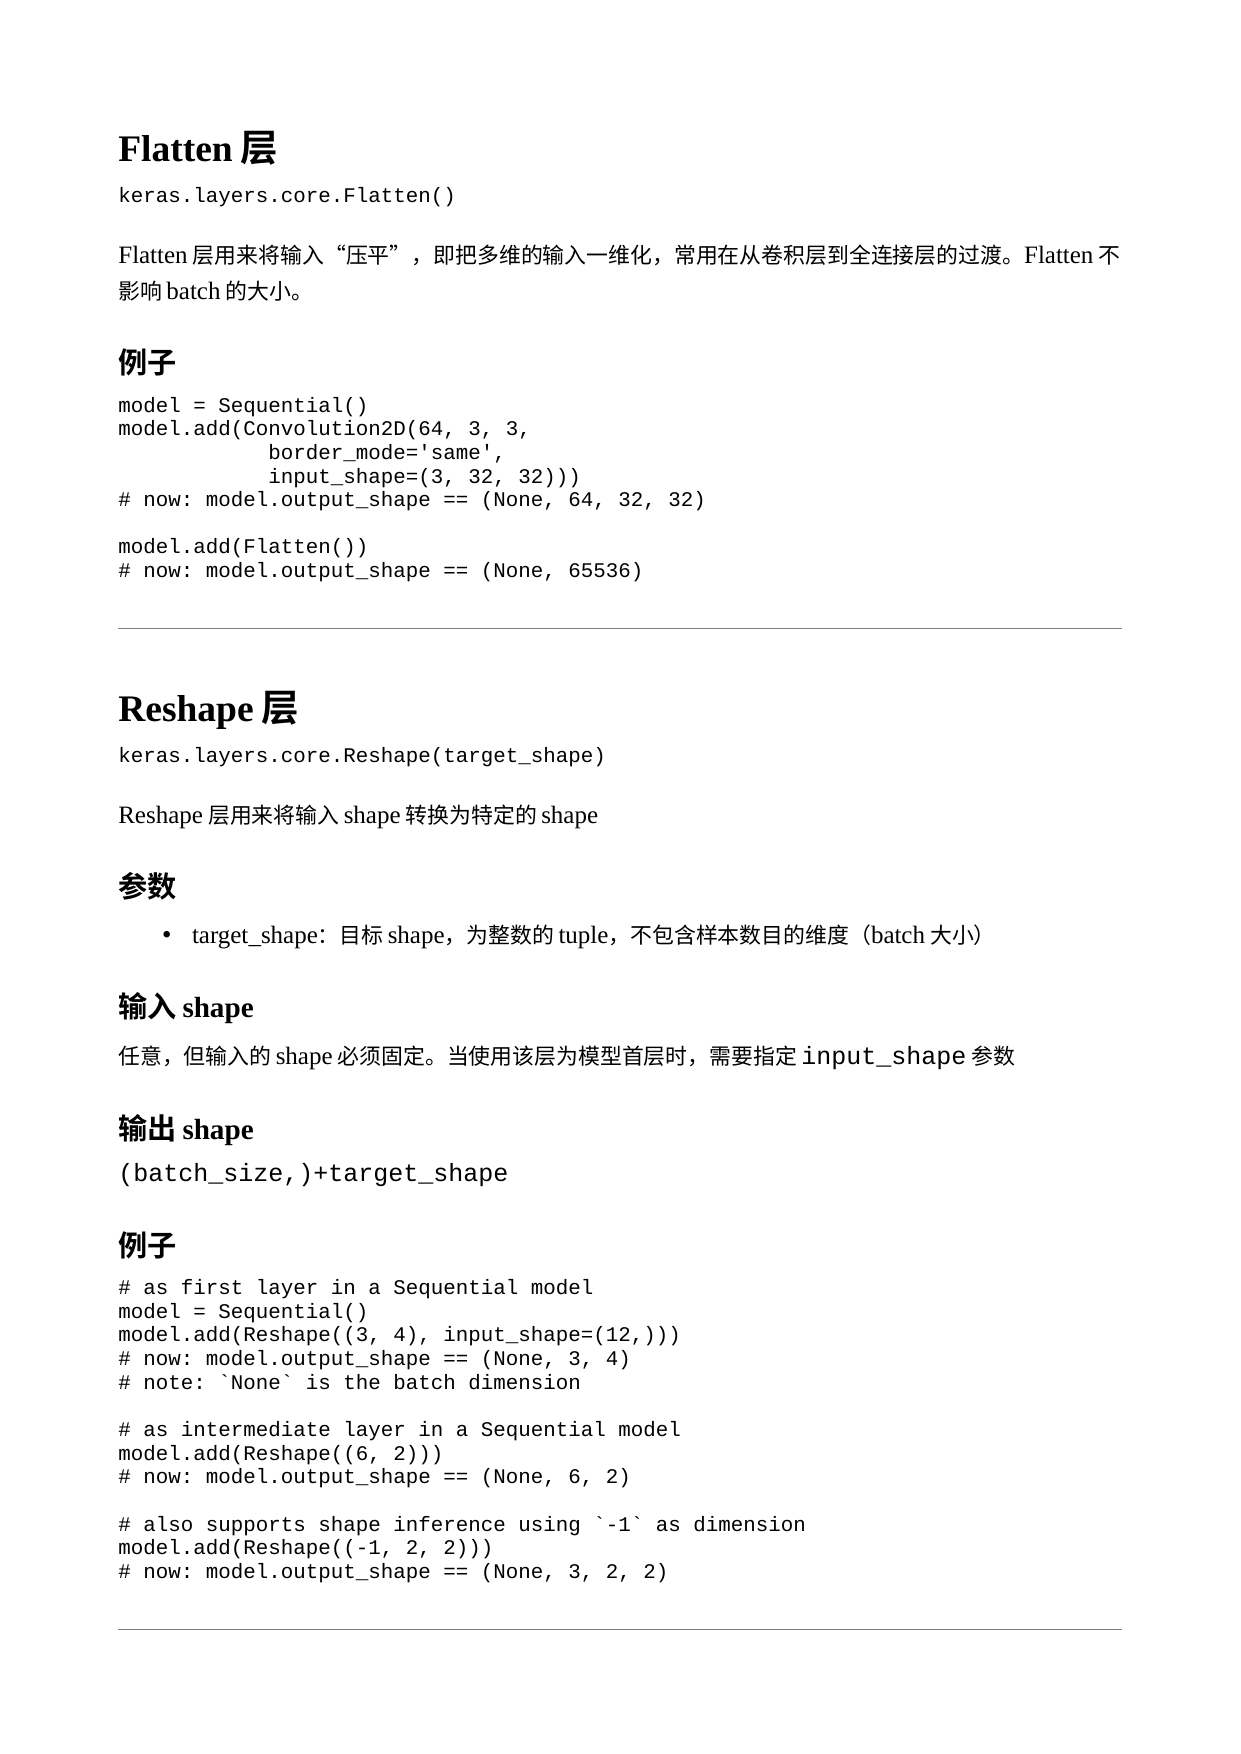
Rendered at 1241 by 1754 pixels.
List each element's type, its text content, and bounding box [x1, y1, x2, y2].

subtitle Reshape层 [118, 678, 1122, 733]
text # note: `None` is the batch dimension [118, 1372, 1122, 1395]
text keras.layers.core.Flatten() [118, 185, 1122, 208]
text model.add(Reshape((6, 2))) [118, 1443, 1122, 1466]
text Flatten层用来将输入“压平”，即把多维的输入一维化，常用在从卷积层到全连接层的过渡。Flatten不影响batch的大小。 [118, 238, 1122, 306]
text # now: model.output_shape == (None, 65536) [118, 560, 1122, 584]
subtitle Flatten层 [118, 118, 1122, 172]
text # now: model.output_shape == (None, 6, 2) [118, 1466, 1122, 1490]
text model.add(Reshape((3, 4), input_shape=(12,))) [118, 1324, 1122, 1348]
text # as intermediate layer in a Sequential model [118, 1419, 1122, 1443]
text Reshape层用来将输入shape转换为特定的shape [118, 798, 1122, 830]
text model.add(Flatten()) [118, 537, 1122, 560]
subtitle 参数 [118, 864, 1122, 906]
text (batch_size,)+target_shape [118, 1161, 1122, 1189]
text # as first layer in a Sequential model [118, 1277, 1122, 1301]
text input_shape=(3, 32, 32))) [118, 466, 1122, 489]
text model.add(Reshape((-1, 2, 2))) [118, 1537, 1122, 1561]
text # now: model.output_shape == (None, 64, 32, 32) [118, 489, 1122, 513]
text # now: model.output_shape == (None, 3, 2, 2) [118, 1561, 1122, 1584]
text border_mode='same', [118, 442, 1122, 466]
subtitle 输入shape [118, 984, 1122, 1026]
text keras.layers.core.Reshape(target_shape) [118, 745, 1122, 769]
text # also supports shape inference using `-1` as dimension [118, 1513, 1122, 1537]
text model.add(Convolution2D(64, 3, 3, [118, 418, 1122, 442]
text # now: model.output_shape == (None, 3, 4) [118, 1348, 1122, 1372]
subtitle 例子 [118, 340, 1122, 382]
list target_shape：目标shape，为整数的tuple，不包含样本数目的维度（batch大小） [162, 918, 1122, 950]
text 任意，但输入的shape必须固定。当使用该层为模型首层时，需要指定input_shape参数 [118, 1039, 1122, 1072]
text model = Sequential() [118, 1301, 1122, 1324]
subtitle 例子 [118, 1222, 1122, 1264]
text model = Sequential() [118, 395, 1122, 418]
subtitle 输出shape [118, 1106, 1122, 1148]
